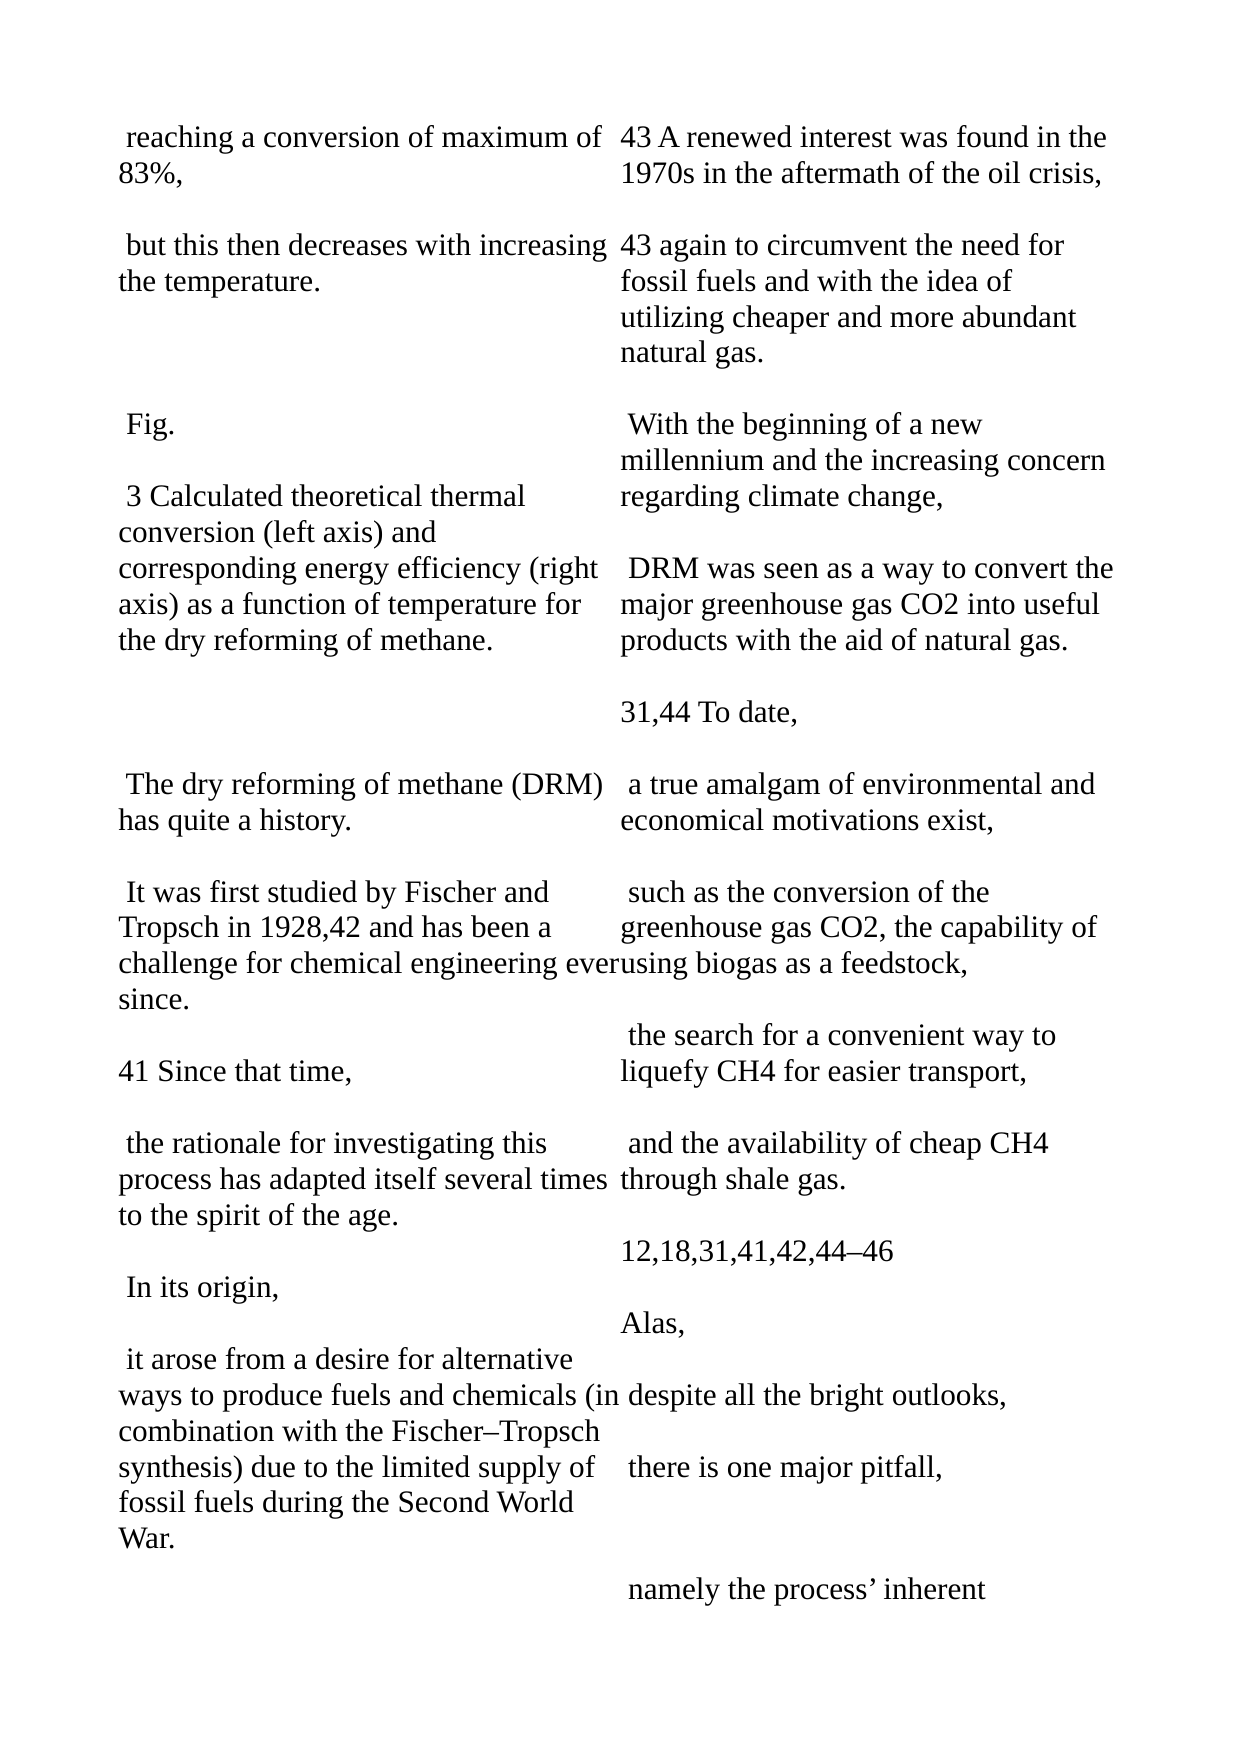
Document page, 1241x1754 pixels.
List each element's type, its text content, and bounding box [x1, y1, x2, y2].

text namely the process’ inherent [620, 1570, 1122, 1606]
text 43 again to circumvent the need for fossil fuels and with the idea of utilizing cheaper and more abundant natural gas. [620, 226, 1122, 370]
text such as the conversion of the greenhouse gas CO2, the capability of using biogas as a feedstock, [620, 873, 1122, 981]
text reaching a conversion of maximum of 83%, [118, 118, 620, 190]
text and the availability of cheap CH4 through shale gas. [620, 1124, 1122, 1196]
text 41 Since that time, [118, 1052, 620, 1088]
text Fig. [118, 406, 620, 442]
text In its origin, [118, 1268, 620, 1304]
text despite all the bright outlooks, [620, 1376, 1122, 1412]
text but this then decreases with increasing the temperature. [118, 226, 620, 298]
text 12,18,31,41,42,44–46 [620, 1232, 1122, 1268]
text the search for a convenient way to liquefy CH4 for easier transport, [620, 1017, 1122, 1088]
text 3 Calculated theoretical thermal conversion (left axis) and corresponding energy efficiency (right axis) as a function of temperature for the dry reforming of methane. [118, 477, 620, 657]
text With the beginning of a new millennium and the increasing concern regarding climate change, [620, 406, 1122, 513]
text a true amalgam of environmental and economical motivations exist, [620, 765, 1122, 837]
text It was first studied by Fischer and Tropsch in 1928,42 and has been a challenge for chemical engineering ever since. [118, 873, 620, 1017]
text Alas, [620, 1304, 1122, 1340]
text The dry reforming of methane (DRM) has quite a history. [118, 765, 620, 837]
text 31,44 To date, [620, 693, 1122, 729]
text the rationale for investigating this process has adapted itself several times to the spirit of the age. [118, 1124, 620, 1232]
text there is one major pitfall, [620, 1448, 1122, 1484]
text DRM was seen as a way to convert the major greenhouse gas CO2 into useful products with the aid of natural gas. [620, 549, 1122, 657]
text it arose from a desire for alternative ways to produce fuels and chemicals (in combination with the Fischer–Tropsch synthesis) due to the limited supply of fossil fuels during the Second World War. [118, 1340, 620, 1556]
text 43 A renewed interest was found in the 1970s in the aftermath of the oil crisis, [620, 118, 1122, 190]
